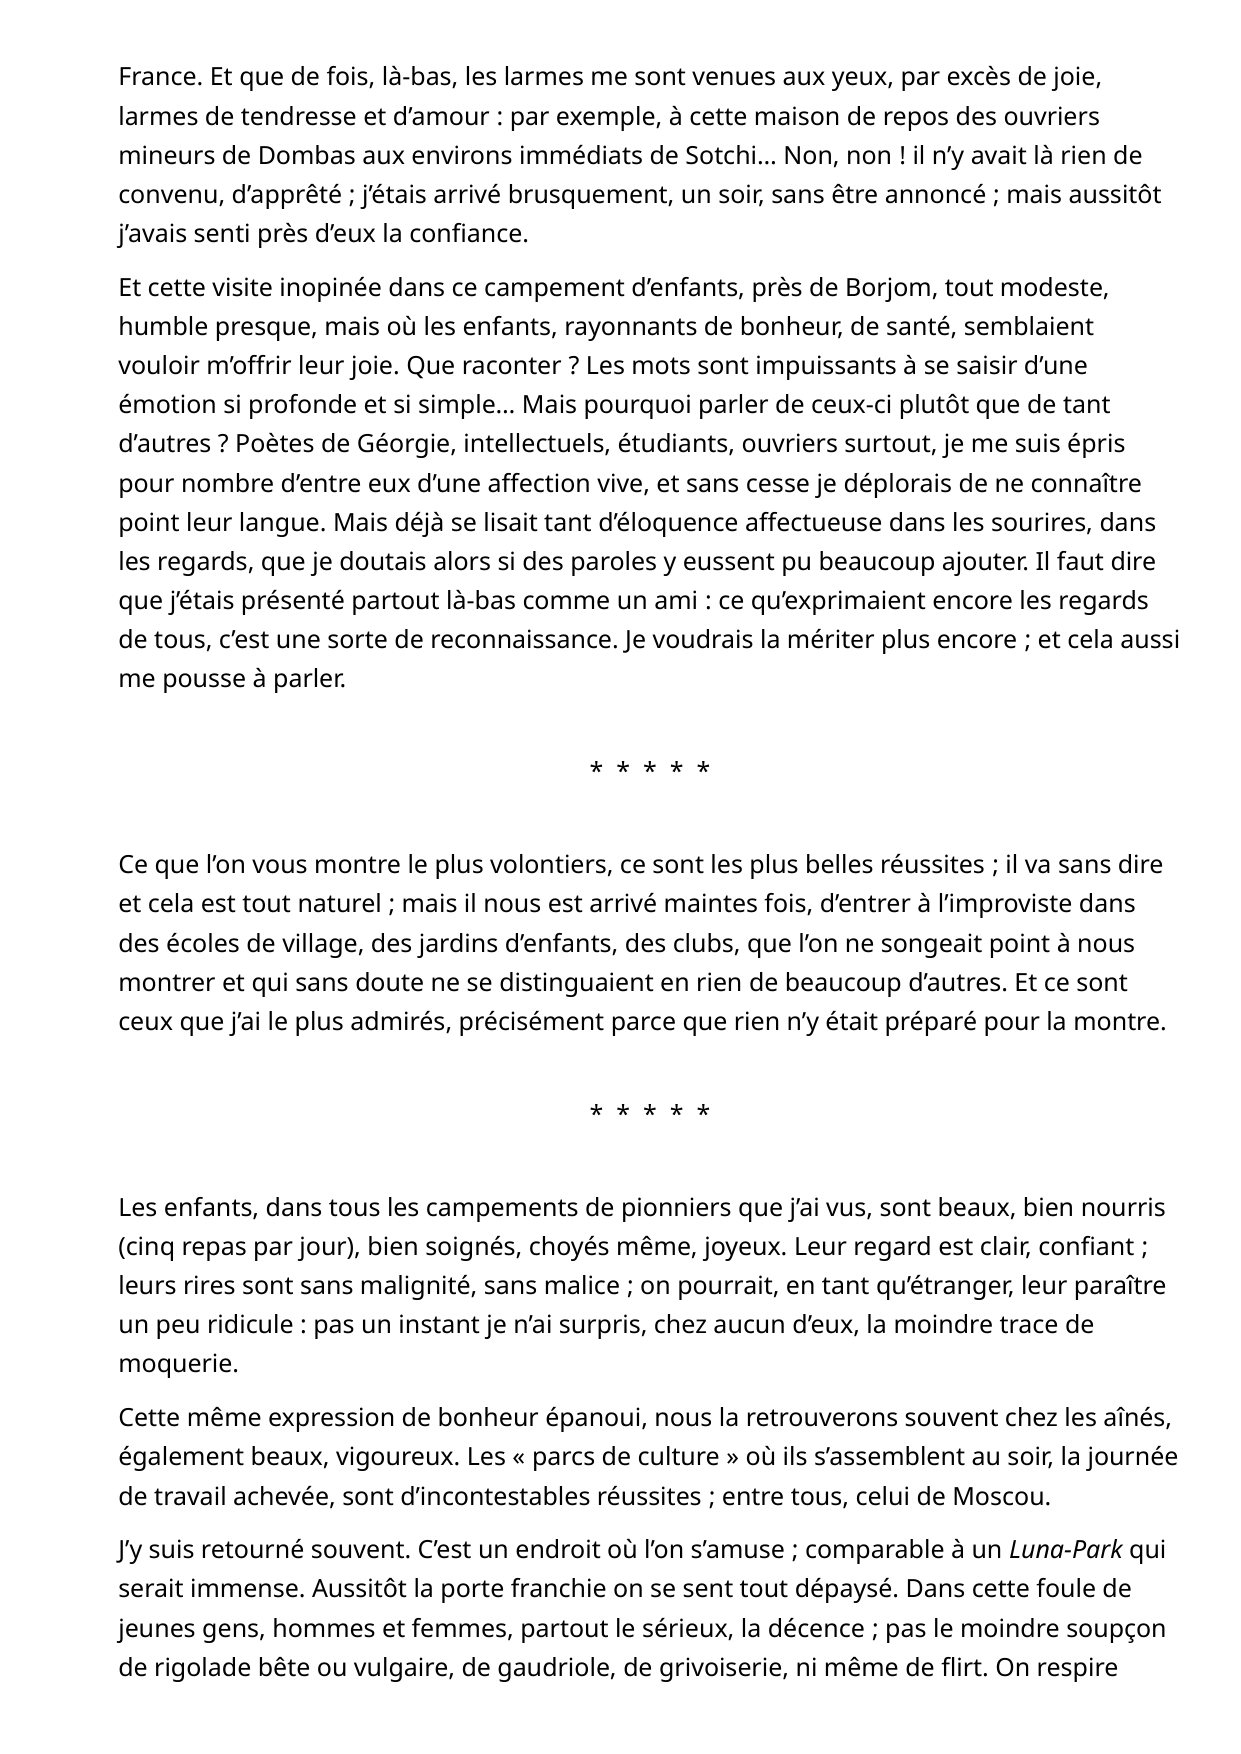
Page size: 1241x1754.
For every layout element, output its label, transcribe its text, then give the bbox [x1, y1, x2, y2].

text Les enfants, dans tous les campements de pionniers que j’ai vus, sont beaux, bien nourris (cinq repas par jour), bien soignés, choyés même, joyeux. Leur regard est clair, confiant ; leurs rires sont sans malignité, sans malice ; on pourrait, en tant qu’étranger, leur paraître un peu ridicule : pas un instant je n’ai surpris, chez aucun d’eux, la moindre trace de moquerie. [118, 1189, 1181, 1380]
text France. Et que de fois, là-bas, les larmes me sont venues aux yeux, par excès de joie, larmes de tendresse et d’amour : par exemple, à cette maison de repos des ouvriers mineurs de Dombas aux environs immédiats de Sotchi… Non, non ! il n’y avait là rien de convenu, d’apprêté ; j’étais arrivé brusquement, un soir, sans être annoncé ; mais aussitôt j’avais senti près d’eux la confiance. [118, 59, 1181, 250]
text Ce que l’on vous montre le plus volontiers, ce sont les plus belles réussites ; il va sans dire et cela est tout naturel ; mais il nous est arrivé maintes fois, d’entrer à l’improviste dans des écoles de village, des jardins d’enfants, des clubs, que l’on ne songeait point à nous montrer et qui sans doute ne se distinguaient en rien de beaucoup d’autres. Et ce sont ceux que j’ai le plus admirés, précisément parce que rien n’y était préparé pour la montre. [118, 847, 1181, 1038]
text * * * * * [118, 1097, 1181, 1131]
text Cette même expression de bonheur épanoui, nous la retrouverons souvent chez les aînés, également beaux, vigoureux. Les « parcs de culture » où ils s’assemblent au soir, la journée de travail achevée, sont d’incontestables réussites ; entre tous, celui de Moscou. [118, 1400, 1181, 1512]
text * * * * * [118, 754, 1181, 788]
text Et cette visite inopinée dans ce campement d’enfants, près de Borjom, tout modeste, humble presque, mais où les enfants, rayonnants de bonheur, de santé, semblaient vouloir m’offrir leur joie. Que raconter ? Les mots sont impuissants à se saisir d’une émotion si profonde et si simple… Mais pourquoi parler de ceux-ci plutôt que de tant d’autres ? Poètes de Géorgie, intellectuels, étudiants, ouvriers surtout, je me suis épris pour nombre d’entre eux d’une affection vive, et sans cesse je déplorais de ne connaître point leur langue. Mais déjà se lisait tant d’éloquence affectueuse dans les sourires, dans les regards, que je doutais alors si des paroles y eussent pu beaucoup ajouter. Il faut dire que j’étais présenté partout là-bas comme un ami : ce qu’exprimaient encore les regards de tous, c’est une sorte de reconnaissance. Je voudrais la mériter plus encore ; et cela aussi me pousse à parler. [118, 269, 1181, 695]
text J’y suis retourné souvent. C’est un endroit où l’on s’amuse ; comparable à un Luna-Park qui serait immense. Aussitôt la porte franchie on se sent tout dépaysé. Dans cette foule de jeunes gens, hommes et femmes, partout le sérieux, la décence ; pas le moindre soupçon de rigolade bête ou vulgaire, de gaudriole, de grivoiserie, ni même de flirt. On respire [118, 1532, 1181, 1683]
